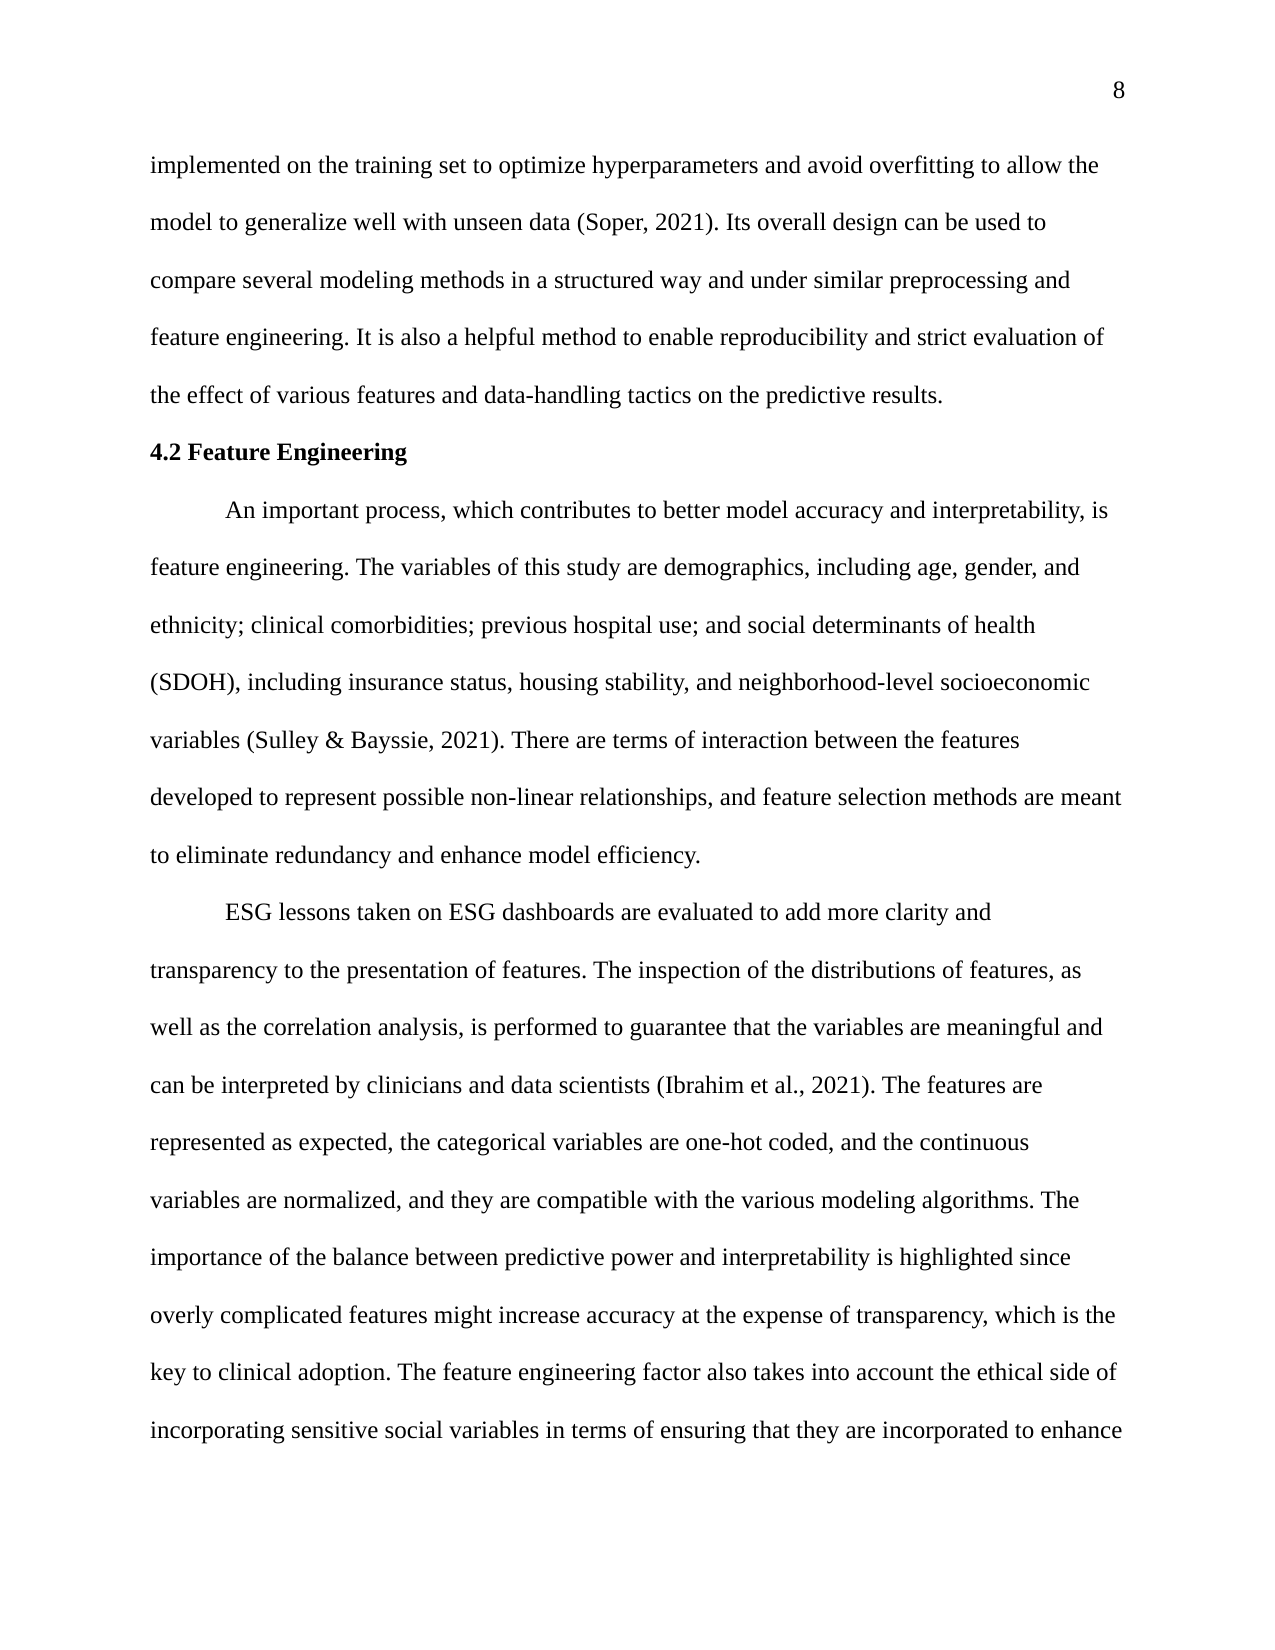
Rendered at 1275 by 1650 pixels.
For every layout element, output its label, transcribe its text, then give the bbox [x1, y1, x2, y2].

text 4.2 Feature Engineering [150, 437, 1125, 466]
text An important process, which contributes to better model accuracy and interpretability, is feature engineering. The variables of this study are demographics, including age, gender, and ethnicity; clinical comorbidities; previous hospital use; and social determinants of health (SDOH), including insurance status, housing stability, and neighborhood-level socioeconomic variables (Sulley & Bayssie, 2021). There are terms of interaction between the features developed to represent possible non-linear relationships, and feature selection methods are meant to eliminate redundancy and enhance model efficiency. [150, 495, 1125, 869]
text implemented on the training set to optimize hyperparameters and avoid overfitting to allow the model to generalize well with unseen data (Soper, 2021). Its overall design can be used to compare several modeling methods in a structured way and under similar preprocessing and feature engineering. It is also a helpful method to enable reproducibility and strict evaluation of the effect of various features and data-handling tactics on the predictive results. [150, 150, 1125, 409]
text ESG lessons taken on ESG dashboards are evaluated to add more clarity and transparency to the presentation of features. The inspection of the distributions of features, as well as the correlation analysis, is performed to guarantee that the variables are meaningful and can be interpreted by clinicians and data scientists (Ibrahim et al., 2021). The features are represented as expected, the categorical variables are one-hot coded, and the continuous variables are normalized, and they are compatible with the various modeling algorithms. The importance of the balance between predictive power and interpretability is highlighted since overly complicated features might increase accuracy at the expense of transparency, which is the key to clinical adoption. The feature engineering factor also takes into account the ethical side of incorporating sensitive social variables in terms of ensuring that they are incorporated to enhance [150, 897, 1125, 1444]
